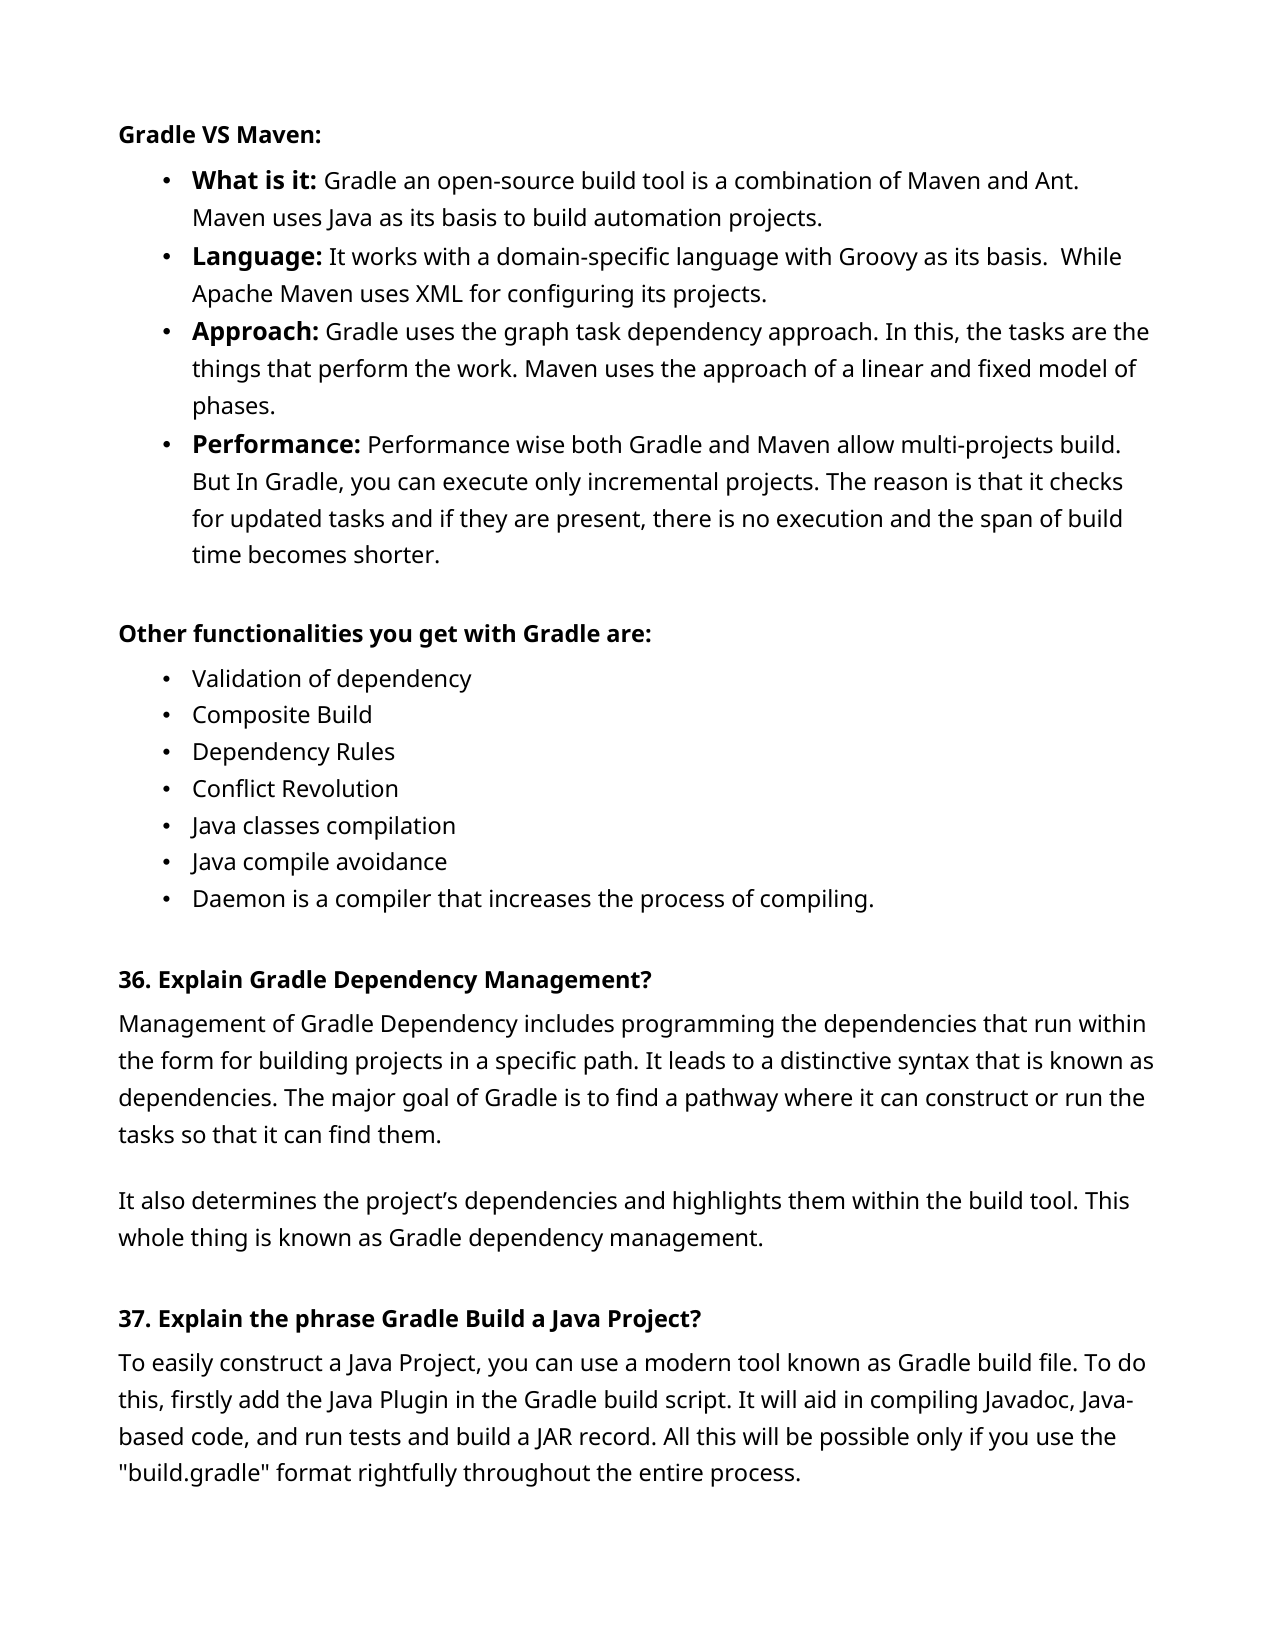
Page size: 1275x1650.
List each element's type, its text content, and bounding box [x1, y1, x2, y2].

list Performance: Performance wise both Gradle and Maven allow multi-projects build. But In Gradle, you can execute only incremental projects. The reason is that it checks for updated tasks and if they are present, there is no execution and the span of build time becomes shorter. [162, 426, 1157, 571]
subtitle Other functionalities you get with Gradle are: [118, 617, 1157, 649]
list What is it: Gradle an open-source build tool is a combination of Maven and Ant. Maven uses Java as its basis to build automation projects. [162, 163, 1157, 233]
subtitle 36. Explain Gradle Dependency Management? [118, 963, 1157, 995]
subtitle Gradle VS Maven: [118, 118, 1157, 150]
list Java classes compilation [162, 809, 1157, 841]
list Approach: Gradle uses the graph task dependency approach. In this, the tasks are the things that perform the work. Maven uses the approach of a linear and fixed model of phases. [162, 314, 1157, 421]
list Daemon is a compiler that increases the process of compiling. [162, 882, 1157, 914]
list Dependency Rules [162, 735, 1157, 767]
list Conflict Revolution [162, 772, 1157, 804]
list Composite Build [162, 699, 1157, 731]
text It also determines the project’s dependencies and highlights them within the build tool. This whole thing is known as Gradle dependency management. [118, 1184, 1157, 1253]
text To easily construct a Java Project, you can use a modern tool known as Gradle build file. To do this, firstly add the Java Plugin in the Gradle build script. It will aid in compiling Javadoc, Java-based code, and run tests and build a JAR record. All this will be possible only if you use the "build.gradle" format rightfully throughout the entire process. [118, 1346, 1157, 1489]
list Java compile avoidance [162, 846, 1157, 878]
list Validation of dependency [162, 662, 1157, 694]
list Language: It works with a domain-specific language with Groovy as its basis. While Apache Maven uses XML for configuring its projects. [162, 238, 1157, 309]
subtitle 37. Explain the phrase Gradle Build a Java Project? [118, 1302, 1157, 1334]
text Management of Gradle Dependency includes programming the dependencies that run within the form for building projects in a specific path. It leads to a distinctive syntax that is known as dependencies. The major goal of Gradle is to find a pathway where it can construct or run the tasks so that it can find them. [118, 1008, 1157, 1150]
